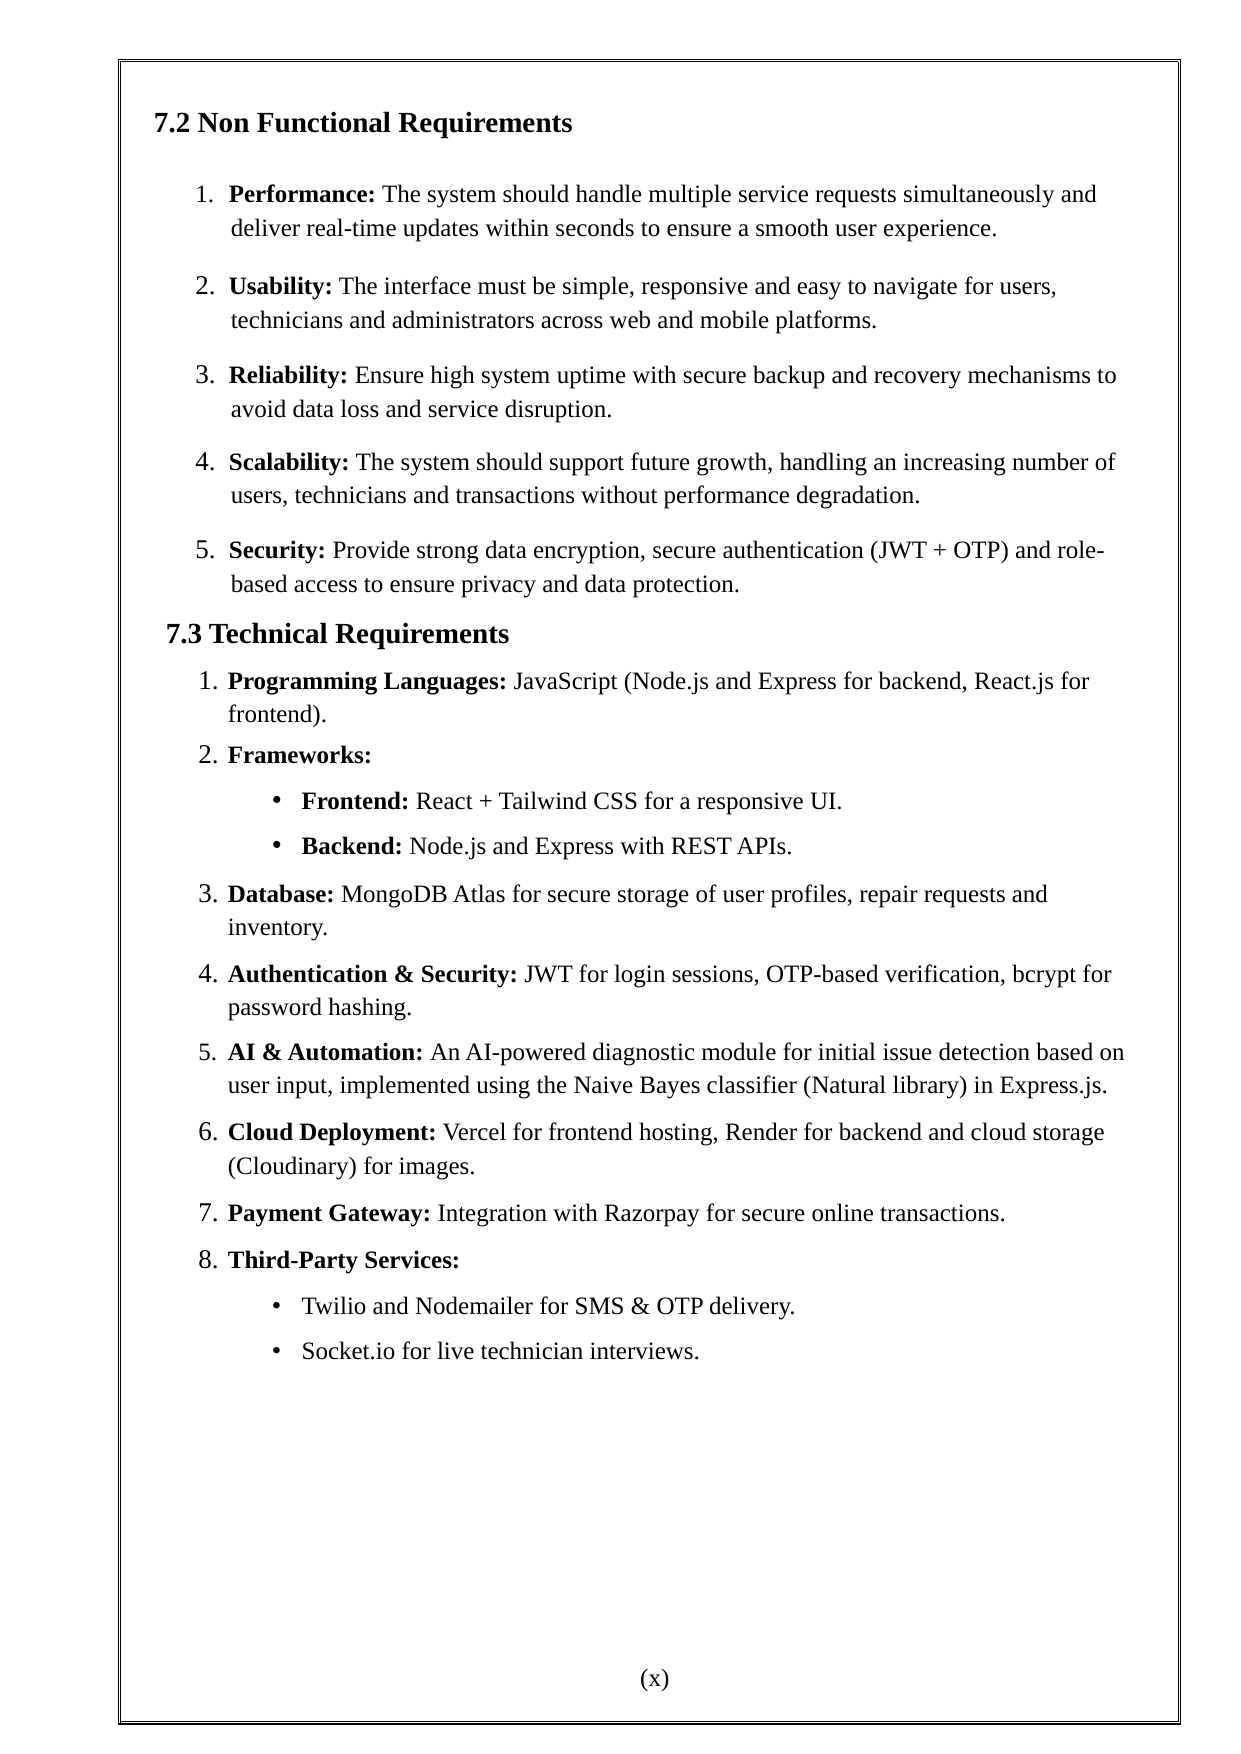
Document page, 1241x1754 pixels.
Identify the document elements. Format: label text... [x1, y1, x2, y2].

list Authentication & Security: JWT for login sessions, OTP-based verification, bcrypt for password hashing. [198, 957, 1146, 1021]
list Socket.io for live technician interviews. [272, 1336, 1146, 1364]
list Frontend: React + Tailwind CSS for a responsive UI. [272, 786, 1146, 815]
list Performance: The system should handle multiple service requests simultaneously and deliver real-time updates within seconds to ensure a smooth user experience. [195, 179, 1146, 241]
list Usability: The interface must be simple, responsive and easy to navigate for users, technicians and administrators across web and mobile platforms. [195, 269, 1146, 333]
list Twilio and Nodemailer for SMS & OTP delivery. [272, 1291, 1146, 1319]
list Third-Party Services: [198, 1243, 1146, 1274]
list Reliability: Ensure high system uptime with secure backup and recovery mechanisms to avoid data loss and service disruption. [195, 358, 1146, 422]
list Backend: Node.js and Express with REST APIs. [272, 831, 1146, 861]
list Scalability: The system should support future growth, handling an increasing number of users, technicians and transactions without performance degradation. [195, 444, 1146, 509]
text 7.3 Technical Requirements [166, 617, 1139, 650]
list Database: MongoDB Atlas for secure storage of user profiles, repair requests and inventory. [198, 877, 1146, 941]
list Frameworks: [198, 738, 1146, 769]
list Security: Provide strong data encryption, secure authentication (JWT + OTP) and role-based access to ensure privacy and data protection. [195, 533, 1146, 598]
list AI & Automation: An AI-powered diagnostic module for initial issue detection based on user input, implemented using the Naive Bayes classifier (Natural library) in Express.js. [198, 1037, 1146, 1099]
list Payment Gateway: Integration with Razorpay for secure online transactions. [198, 1196, 1146, 1227]
list Cloud Deployment: Vercel for frontend hosting, Render for backend and cloud storage (Cloudinary) for images. [198, 1115, 1146, 1179]
list Programming Languages: JavaScript (Node.js and Express for backend, React.js for frontend). [198, 664, 1146, 728]
text 7.2 Non Functional Requirements [154, 105, 1175, 139]
